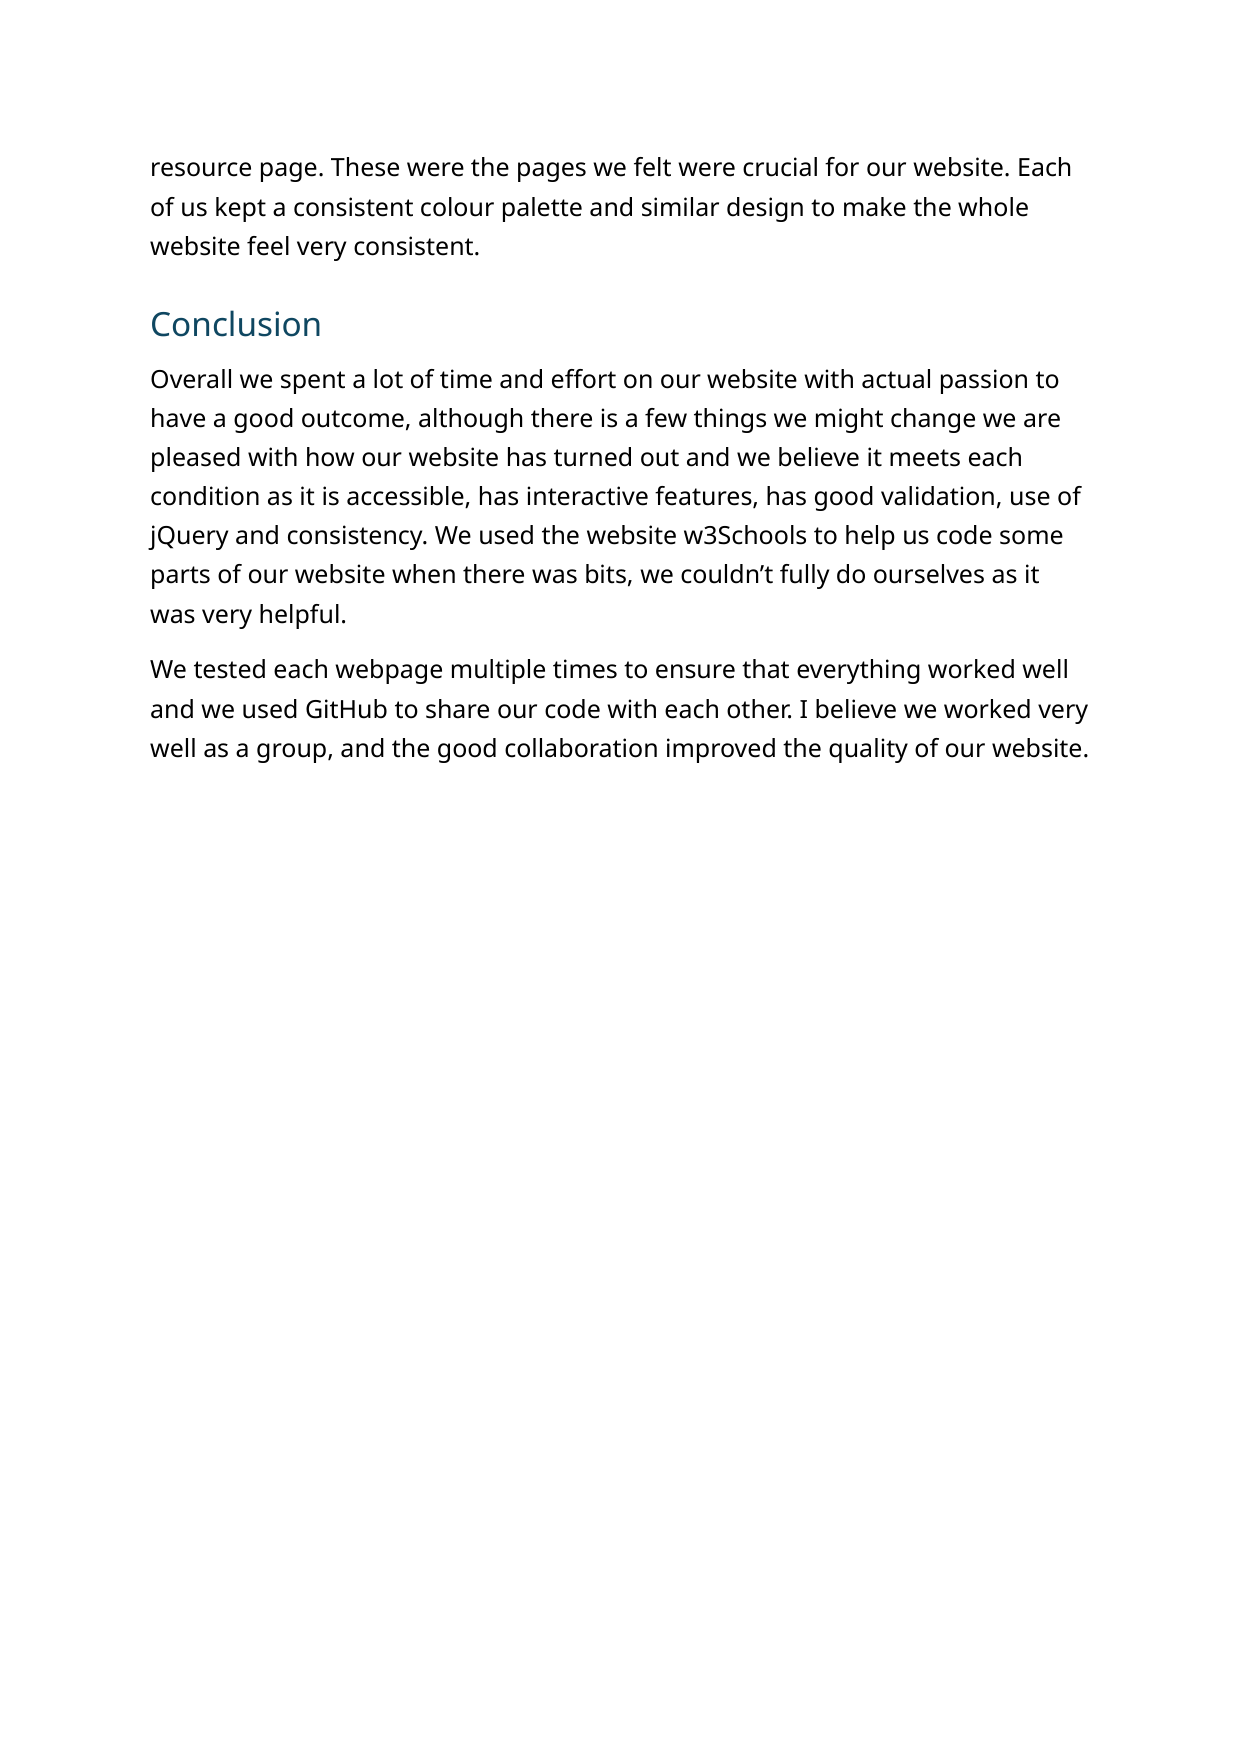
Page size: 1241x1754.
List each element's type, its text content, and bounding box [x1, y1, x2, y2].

text We tested each webpage multiple times to ensure that everything worked well and we used GitHub to share our code with each other. I believe we worked very well as a group, and the good collaboration improved the quality of our website. [150, 652, 1090, 764]
subtitle Conclusion [150, 301, 1090, 346]
text resource page. These were the pages we felt were crucial for our website. Each of us kept a consistent colour palette and similar design to make the whole website feel very consistent. [150, 150, 1090, 262]
text Overall we spent a lot of time and effort on our website with actual passion to have a good outcome, although there is a few things we might change we are pleased with how our website has turned out and we believe it meets each condition as it is accessible, has interactive features, has good validation, use of jQuery and consistency. We used the website w3Schools to help us code some parts of our website when there was bits, we couldn’t fully do ourselves as it was very helpful. [150, 361, 1090, 630]
